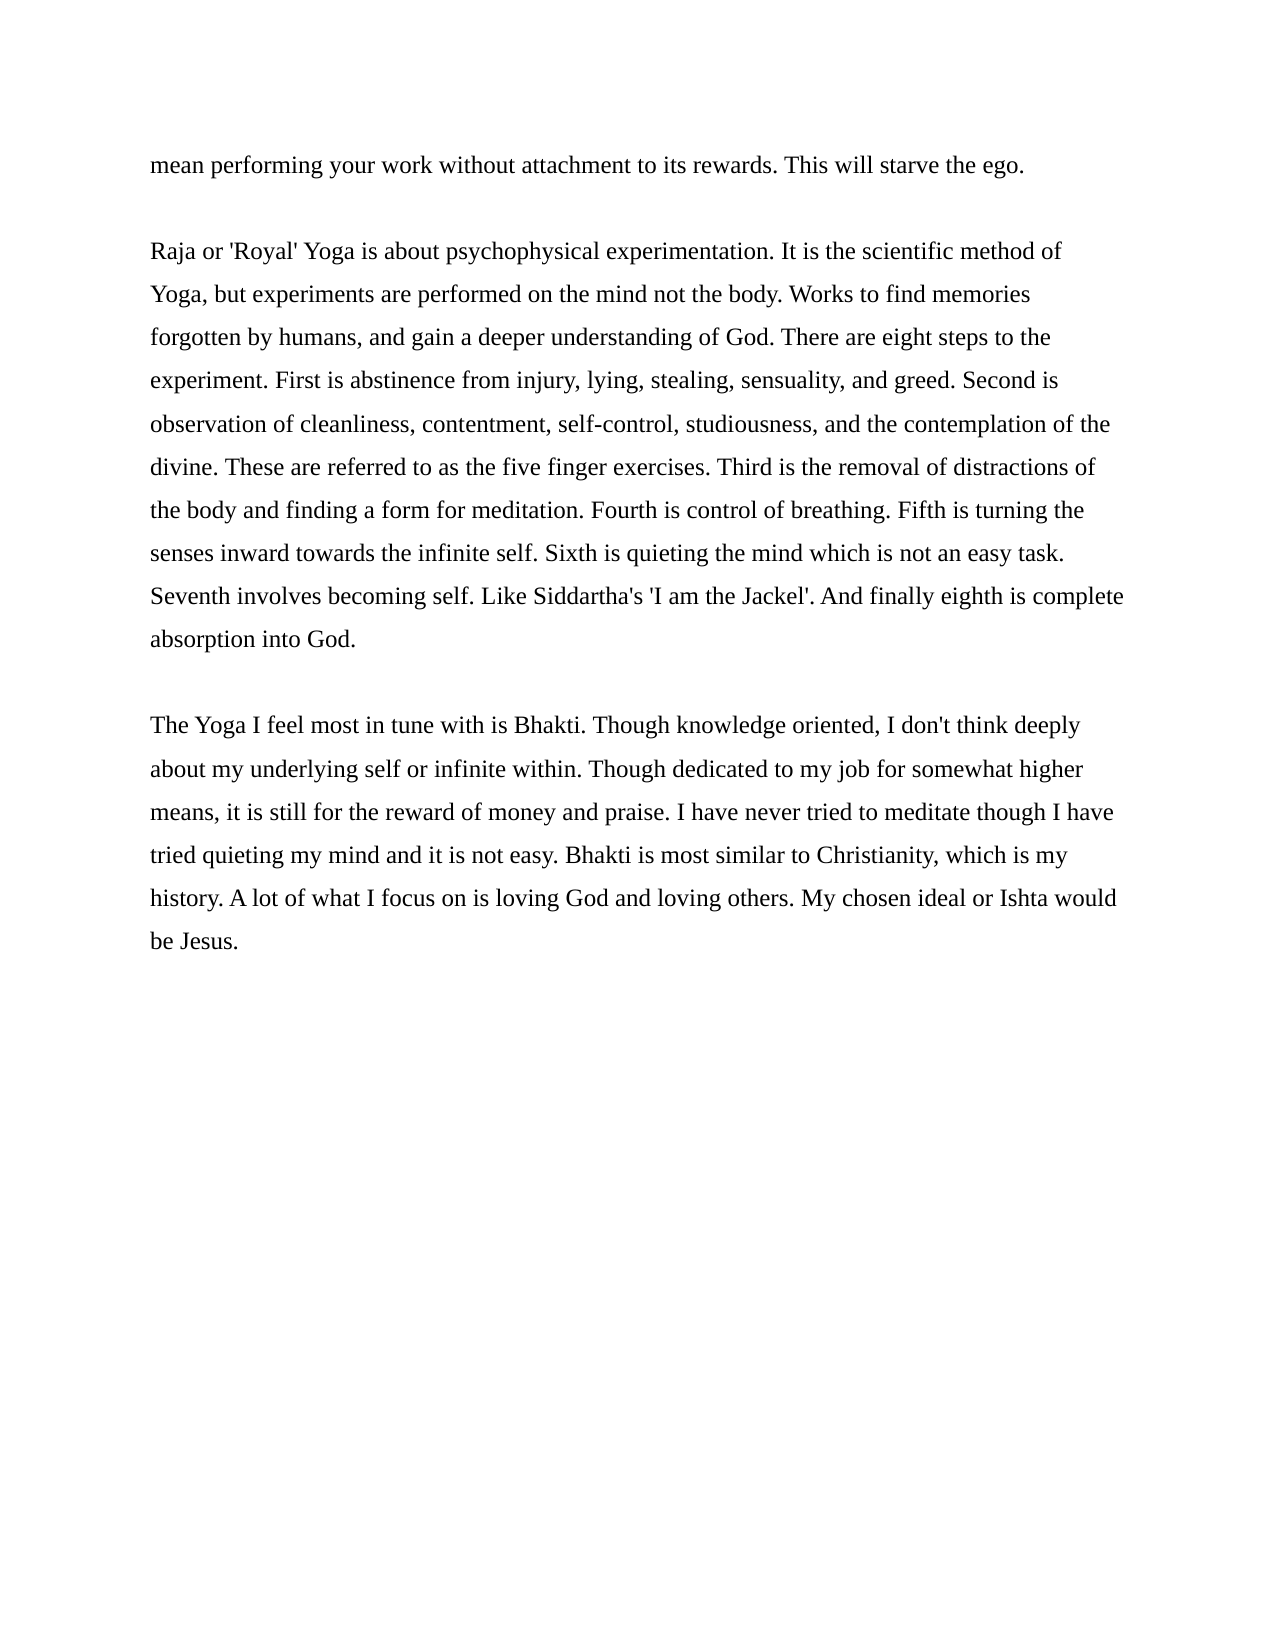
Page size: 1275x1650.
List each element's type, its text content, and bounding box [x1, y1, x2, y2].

text mean performing your work without attachment to its rewards. This will starve the ego. [150, 150, 1125, 179]
text Raja or 'Royal' Yoga is about psychophysical experimentation. It is the scientific method of Yoga, but experiments are performed on the mind not the body. Works to find memories forgotten by humans, and gain a deeper understanding of God. There are eight steps to the experiment. First is abstinence from injury, lying, stealing, sensuality, and greed. Second is observation of cleanliness, contentment, self-control, studiousness, and the contemplation of the divine. These are referred to as the five finger exercises. Third is the removal of distractions of the body and finding a form for meditation. Fourth is control of breathing. Fifth is turning the senses inward towards the infinite self. Sixth is quieting the mind which is not an easy task. Seventh involves becoming self. Like Siddartha's 'I am the Jackel'. And finally eighth is complete absorption into God. [150, 236, 1125, 653]
text The Yoga I feel most in tune with is Bhakti. Though knowledge oriented, I don't think deeply about my underlying self or infinite within. Though dedicated to my job for somewhat higher means, it is still for the reward of money and praise. I have never tried to meditate though I have tried quieting my mind and it is not easy. Bhakti is most similar to Christianity, which is my history. A lot of what I focus on is loving God and loving others. My chosen ideal or Ishta would be Jesus. [150, 711, 1125, 955]
